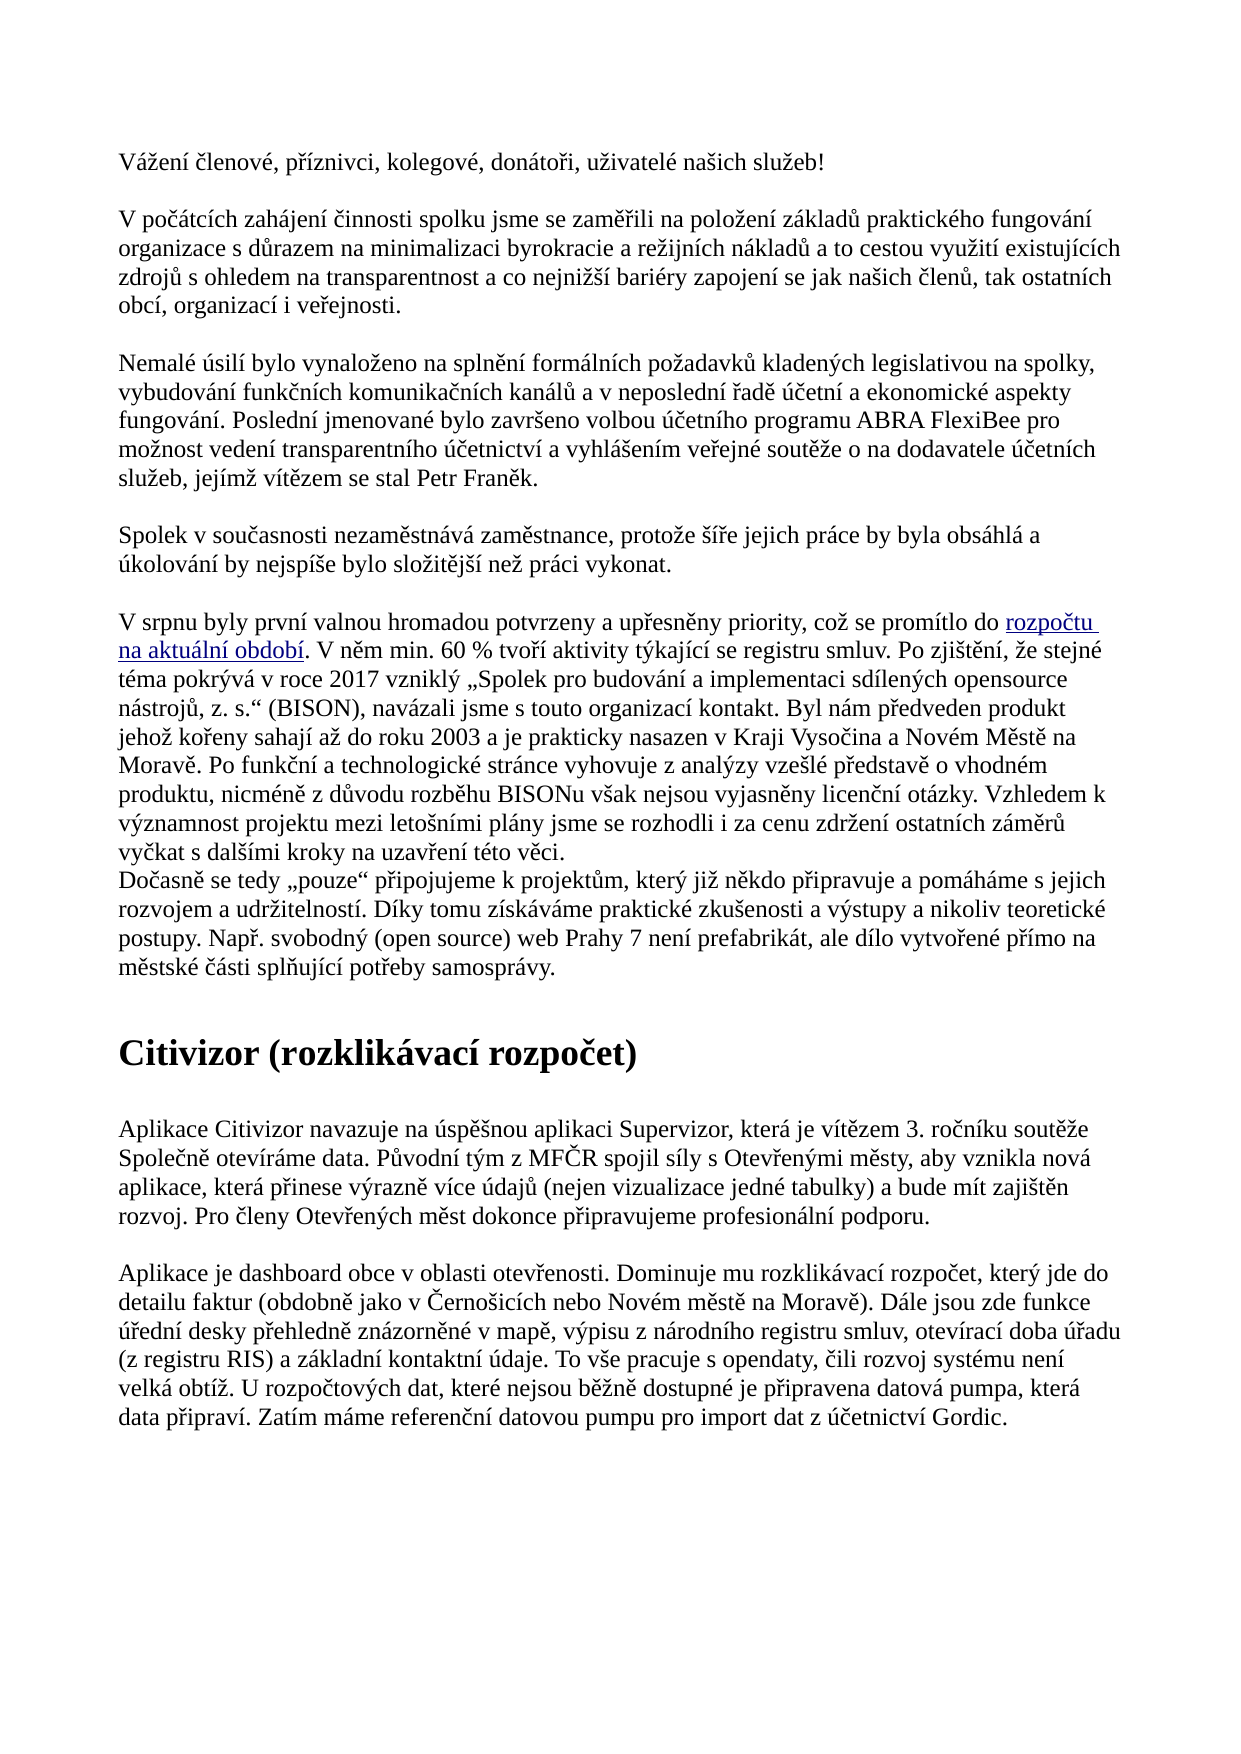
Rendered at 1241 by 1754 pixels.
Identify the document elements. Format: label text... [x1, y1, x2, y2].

text V srpnu byly první valnou hromadou potvrzeny a upřesněny priority, což se promítlo do rozpočtu na aktuální období. V něm min. 60 % tvoří aktivity týkající se registru smluv. Po zjištění, že stejné téma pokrývá v roce 2017 vzniklý „Spolek pro budování a implementaci sdílených opensource nástrojů, z. s.“ (BISON), navázali jsme s touto organizací kontakt. Byl nám předveden produkt jehož kořeny sahají až do roku 2003 a je prakticky nasazen v Kraji Vysočina a Novém Městě na Moravě. Po funkční a technologické stránce vyhovuje z analýzy vzešlé představě o vhodném produktu, nicméně z důvodu rozběhu BISONu však nejsou vyjasněny licenční otázky. Vzhledem k významnost projektu mezi letošními plány jsme se rozhodli i za cenu zdržení ostatních záměrů vyčkat s dalšími kroky na uzavření této věci. [118, 607, 1122, 866]
text Spolek v současnosti nezaměstnává zaměstnance, protože šíře jejich práce by byla obsáhlá a úkolování by nejspíše bylo složitější než práci vykonat. [118, 521, 1122, 578]
text Vážení členové, příznivci, kolegové, donátoři, uživatelé našich služeb! [118, 147, 1122, 176]
text Dočasně se tedy „pouze“ připojujeme k projektům, který již někdo připravuje a pomáháme s jejich rozvojem a udržitelností. Díky tomu získáváme praktické zkušenosti a výstupy a nikoliv teoretické postupy. Např. svobodný (open source) web Prahy 7 není prefabrikát, ale dílo vytvořené přímo na městské části splňující potřeby samosprávy. [118, 866, 1122, 981]
text V počátcích zahájení činnosti spolku jsme se zaměřili na položení základů praktického fungování organizace s důrazem na minimalizaci byrokracie a režijních nákladů a to cestou využití existujících zdrojů s ohledem na transparentnost a co nejnižší bariéry zapojení se jak našich členů, tak ostatních obcí, organizací i veřejnosti. [118, 204, 1122, 319]
subtitle Citivizor (rozklikávací rozpočet) [118, 1030, 1122, 1073]
text Nemalé úsilí bylo vynaloženo na splnění formálních požadavků kladených legislativou na spolky, vybudování funkčních komunikačních kanálů a v neposlední řadě účetní a ekonomické aspekty fungování. Poslední jmenované bylo završeno volbou účetního programu ABRA FlexiBee pro možnost vedení transparentního účetnictví a vyhlášením veřejné soutěže o na dodavatele účetních služeb, jejímž vítězem se stal Petr Franěk. [118, 348, 1122, 492]
text Aplikace Citivizor navazuje na úspěšnou aplikaci Supervizor, která je vítězem 3. ročníku soutěže Společně otevíráme data. Původní tým z MFČR spojil síly s Otevřenými městy, aby vznikla nová aplikace, která přinese výrazně více údajů (nejen vizualizace jedné tabulky) a bude mít zajištěn rozvoj. Pro členy Otevřených měst dokonce připravujeme profesionální podporu. Aplikace je dashboard obce v oblasti otevřenosti. Dominuje mu rozklikávací rozpočet, který jde do detailu faktur (obdobně jako v Černošicích nebo Novém městě na Moravě). Dále jsou zde funkce úřední desky přehledně znázorněné v mapě, výpisu z národního registru smluv, otevírací doba úřadu (z registru RIS) a základní kontaktní údaje. To vše pracuje s opendaty, čili rozvoj systému není velká obtíž. U rozpočtových dat, které nejsou běžně dostupné je připravena datová pumpa, která data připraví. Zatím máme referenční datovou pumpu pro import dat z účetnictví Gordic. [118, 1086, 1122, 1431]
